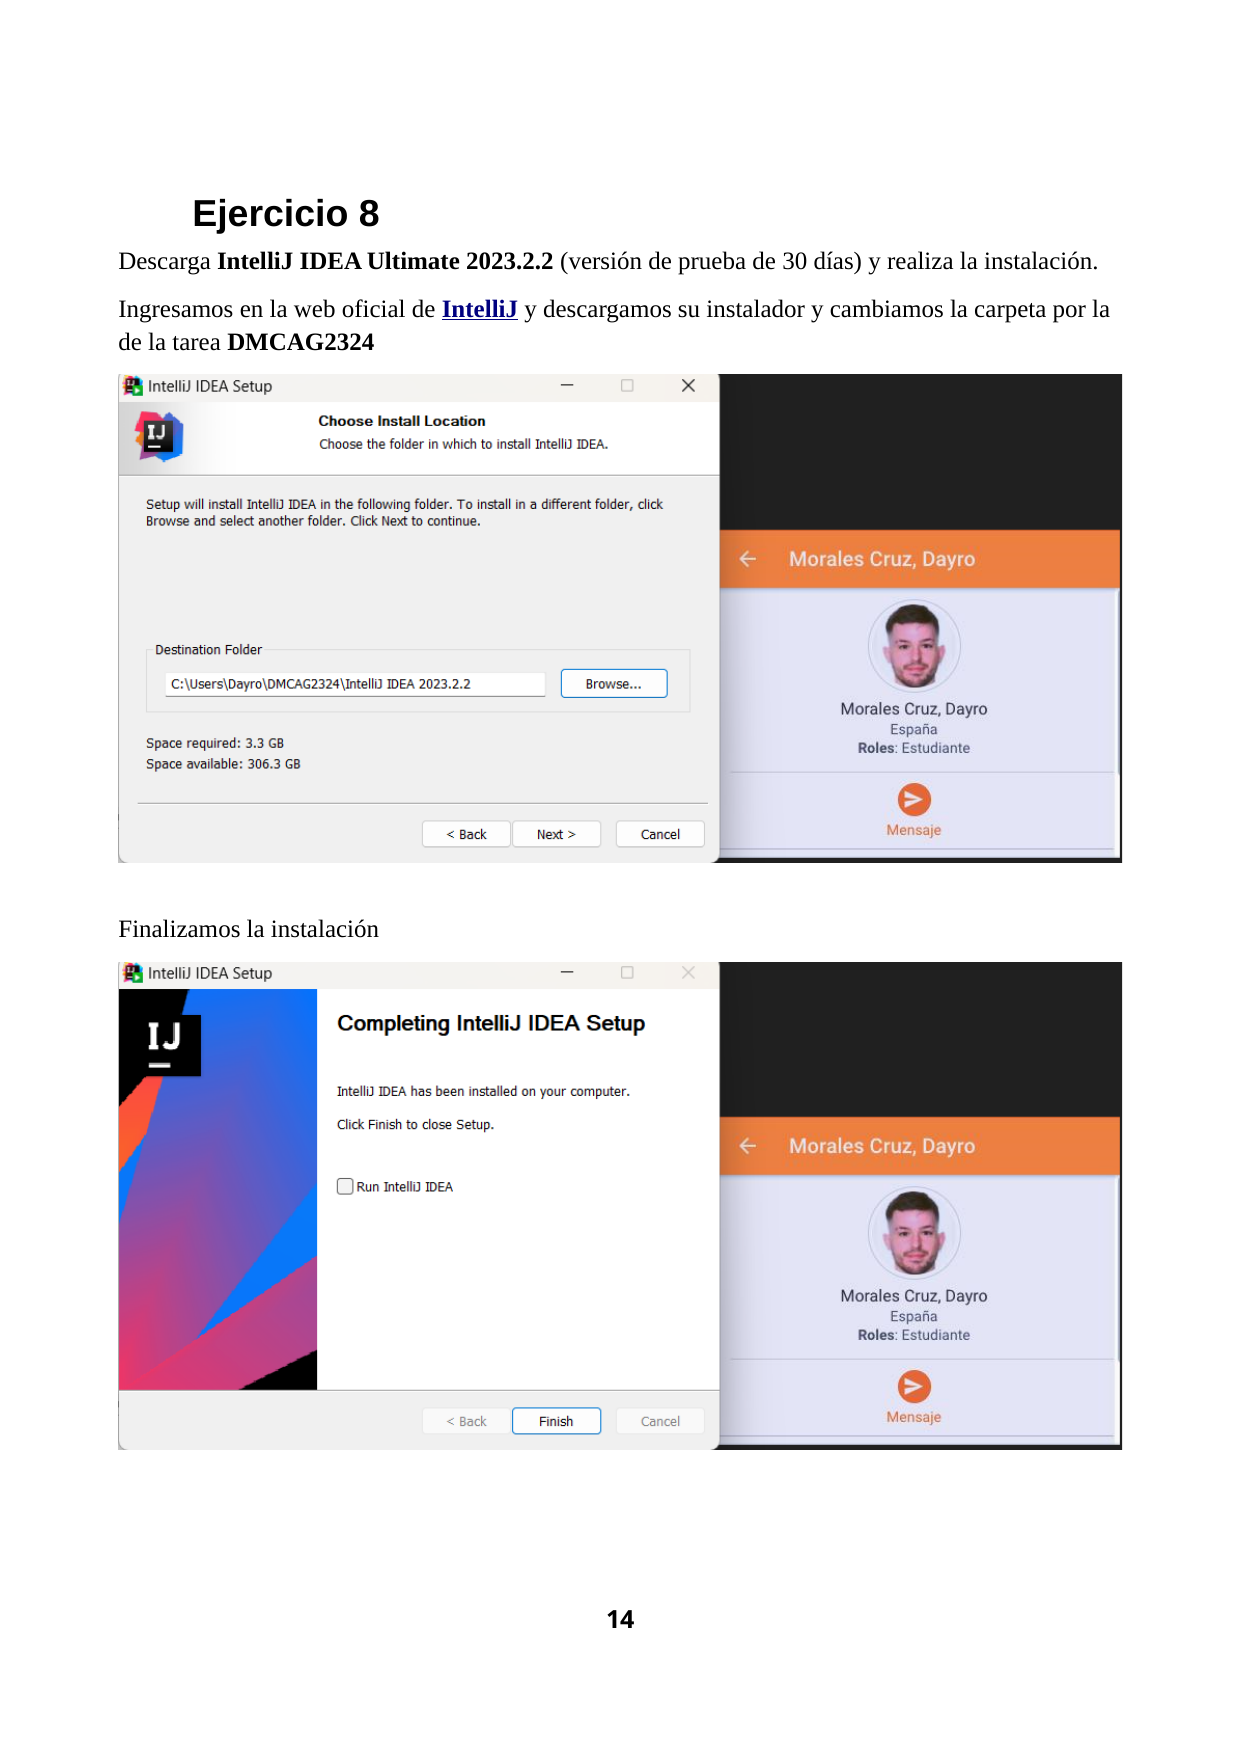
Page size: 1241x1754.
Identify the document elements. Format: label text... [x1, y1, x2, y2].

text Ingresamos en la web oficial de IntelliJ y descargamos su instalador y cambiamos la carpeta por la de la tarea DMCAG2324 [118, 294, 1122, 356]
picture [118, 374, 1123, 863]
picture [118, 962, 1123, 1450]
text Finalizamos la instalación [118, 914, 1122, 943]
text Descarga IntelliJ IDEA Ultimate 2023.2.2 (versión de prueba de 30 días) y realiza la instalación. [118, 246, 1122, 275]
subtitle Ejercicio 8 [118, 191, 1122, 234]
